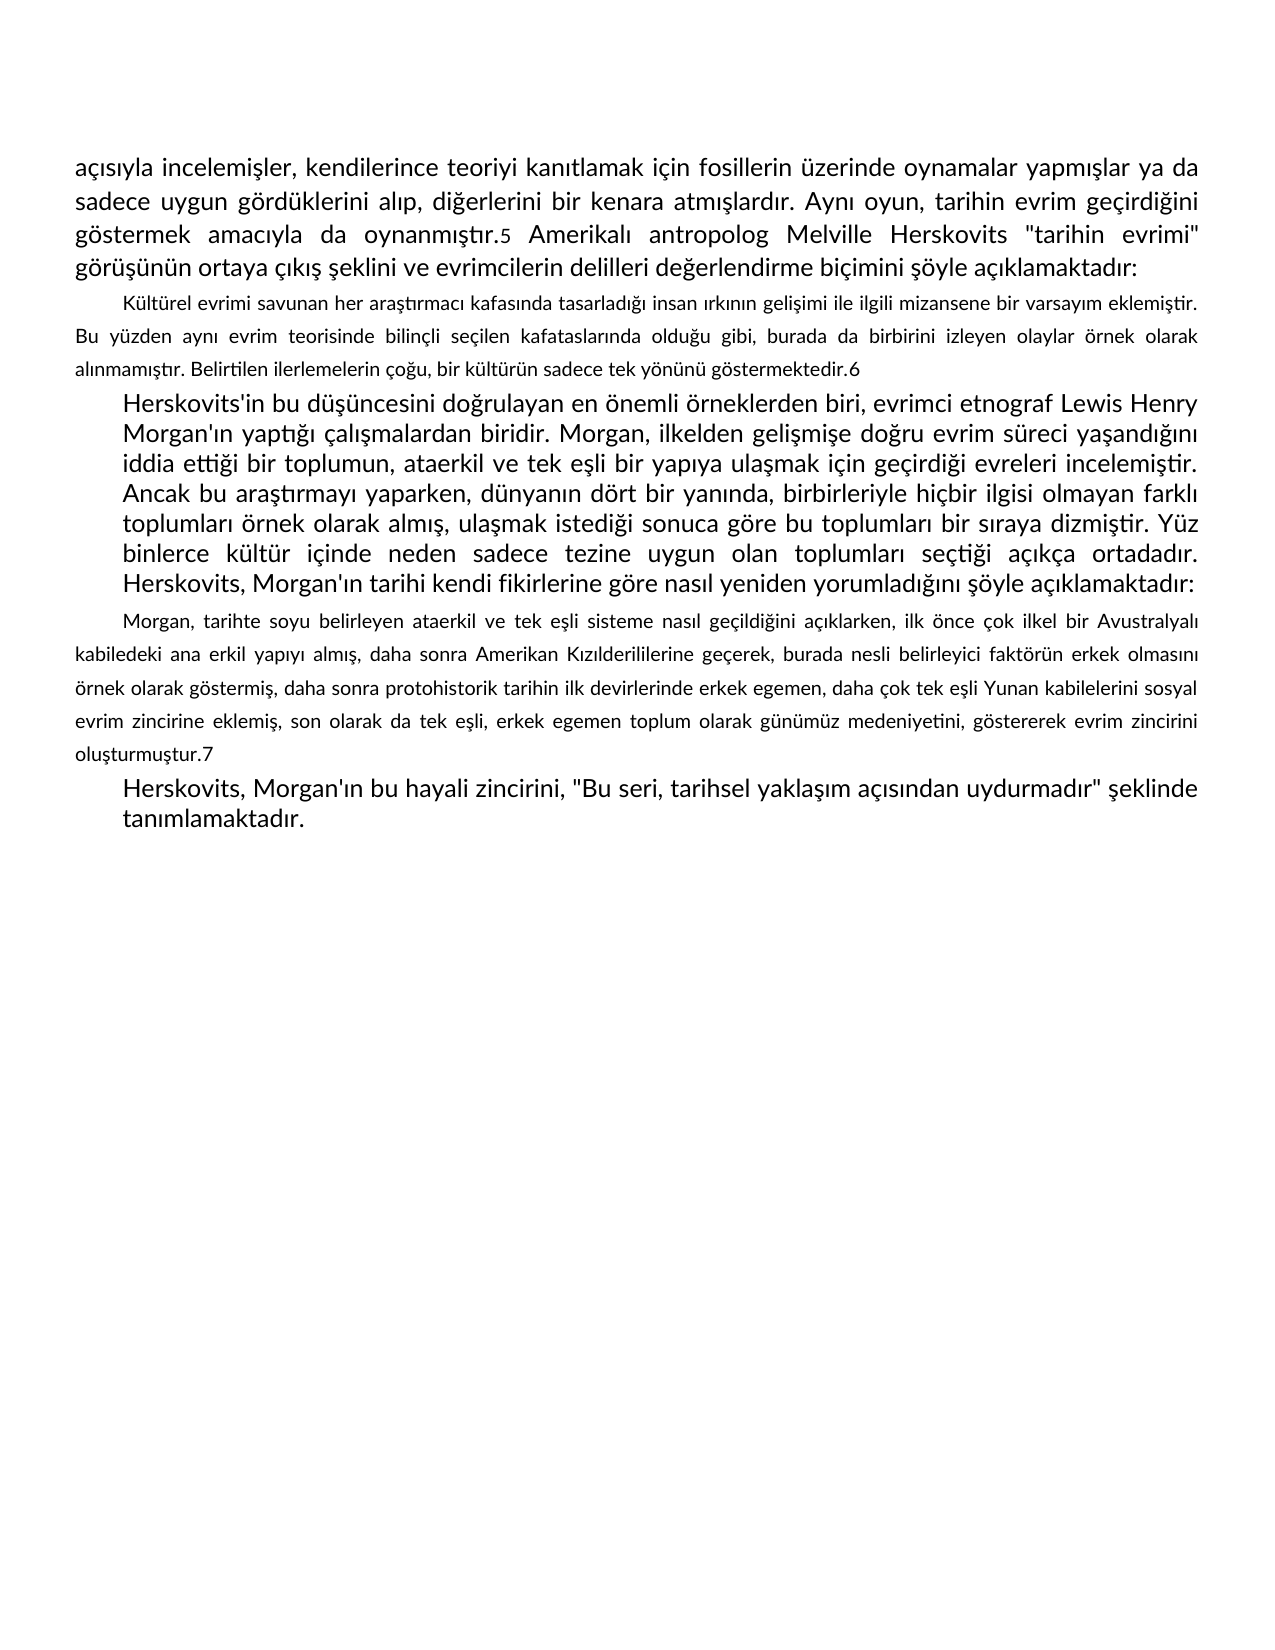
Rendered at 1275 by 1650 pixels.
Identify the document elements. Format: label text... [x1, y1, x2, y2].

text Herskovits, Morgan'ın bu hayali zincirini, "Bu seri, tarihsel yaklaşım açısından uydurmadır" şeklinde tanımlamaktadır. [122, 772, 1200, 832]
text Kültürel evrimi savunan her araştırmacı kafasında tasarladığı insan ırkının gelişimi ile ilgili mizansene bir varsayım eklemiştir. Bu yüzden aynı evrim teorisinde bilinçli seçilen kafataslarında olduğu gibi, burada da birbirini izleyen olaylar örnek olarak alınmamıştır. Belirtilen ilerlemelerin çoğu, bir kültürün sadece tek yönünü göstermektedir.6 [75, 283, 1200, 383]
text Herskovits'in bu düşüncesini doğrulayan en önemli örneklerden biri, evrimci etnograf Lewis Henry Morgan'ın yaptığı çalışmalardan biridir. Morgan, ilkelden gelişmişe doğru evrim süreci yaşandığını iddia ettiği bir toplumun, ataerkil ve tek eşli bir yapıya ulaşmak için geçirdiği evreleri incelemiştir. Ancak bu araştırmayı yaparken, dünyanın dört bir yanında, birbirleriyle hiçbir ilgisi olmayan farklı toplumları örnek olarak almış, ulaşmak istediği sonuca göre bu toplumları bir sıraya dizmiştir. Yüz binlerce kültür içinde neden sadece tezine uygun olan toplumları seçtiği açıkça ortadadır. Herskovits, Morgan'ın tarihi kendi fikirlerine göre nasıl yeniden yorumladığını şöyle açıklamaktadır: [122, 387, 1200, 597]
text Morgan, tarihte soyu belirleyen ataerkil ve tek eşli sisteme nasıl geçildiğini açıklarken, ilk önce çok ilkel bir Avustralyalı kabiledeki ana erkil yapıyı almış, daha sonra Amerikan Kızılderililerine geçerek, burada nesli belirleyici faktörün erkek olmasını örnek olarak göstermiş, daha sonra protohistorik tarihin ilk devirlerinde erkek egemen, daha çok tek eşli Yunan kabilelerini sosyal evrim zincirine eklemiş, son olarak da tek eşli, erkek egemen toplum olarak günümüz medeniyetini, göstererek evrim zincirini oluşturmuştur.7 [75, 602, 1200, 768]
text açısıyla incelemişler, kendilerince teoriyi kanıtlamak için fosillerin üzerinde oynamalar yapmışlar ya da sadece uygun gördüklerini alıp, diğerlerini bir kenara atmışlardır. Aynı oyun, tarihin evrim geçirdiğini göstermek amacıyla da oynanmıştır.5 Amerikalı antropolog Melville Herskovits "tarihin evrimi" görüşünün ortaya çıkış şeklini ve evrimcilerin delilleri değerlendirme biçimini şöyle açıklamaktadır: [75, 150, 1200, 283]
